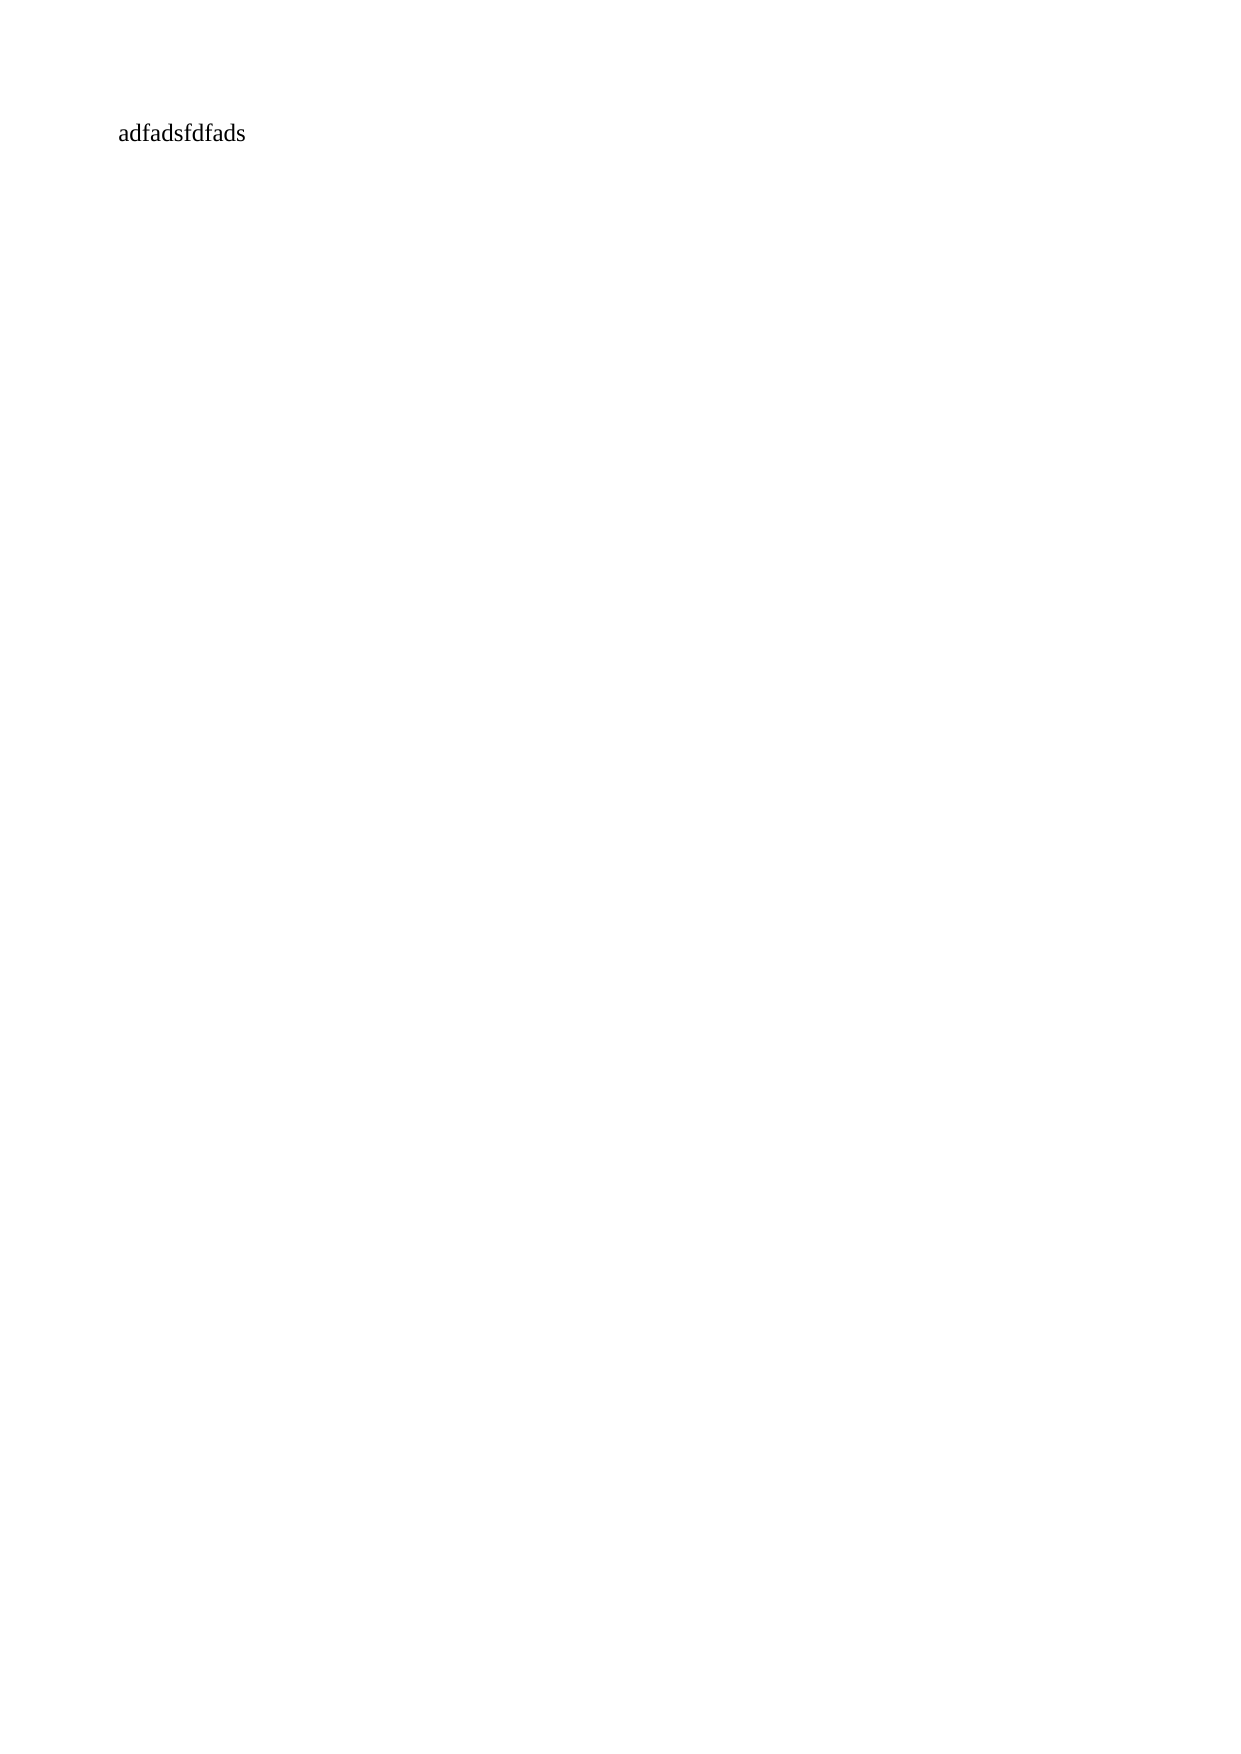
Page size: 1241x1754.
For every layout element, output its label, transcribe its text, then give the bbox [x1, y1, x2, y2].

text adfadsfdfads [118, 118, 1122, 147]
